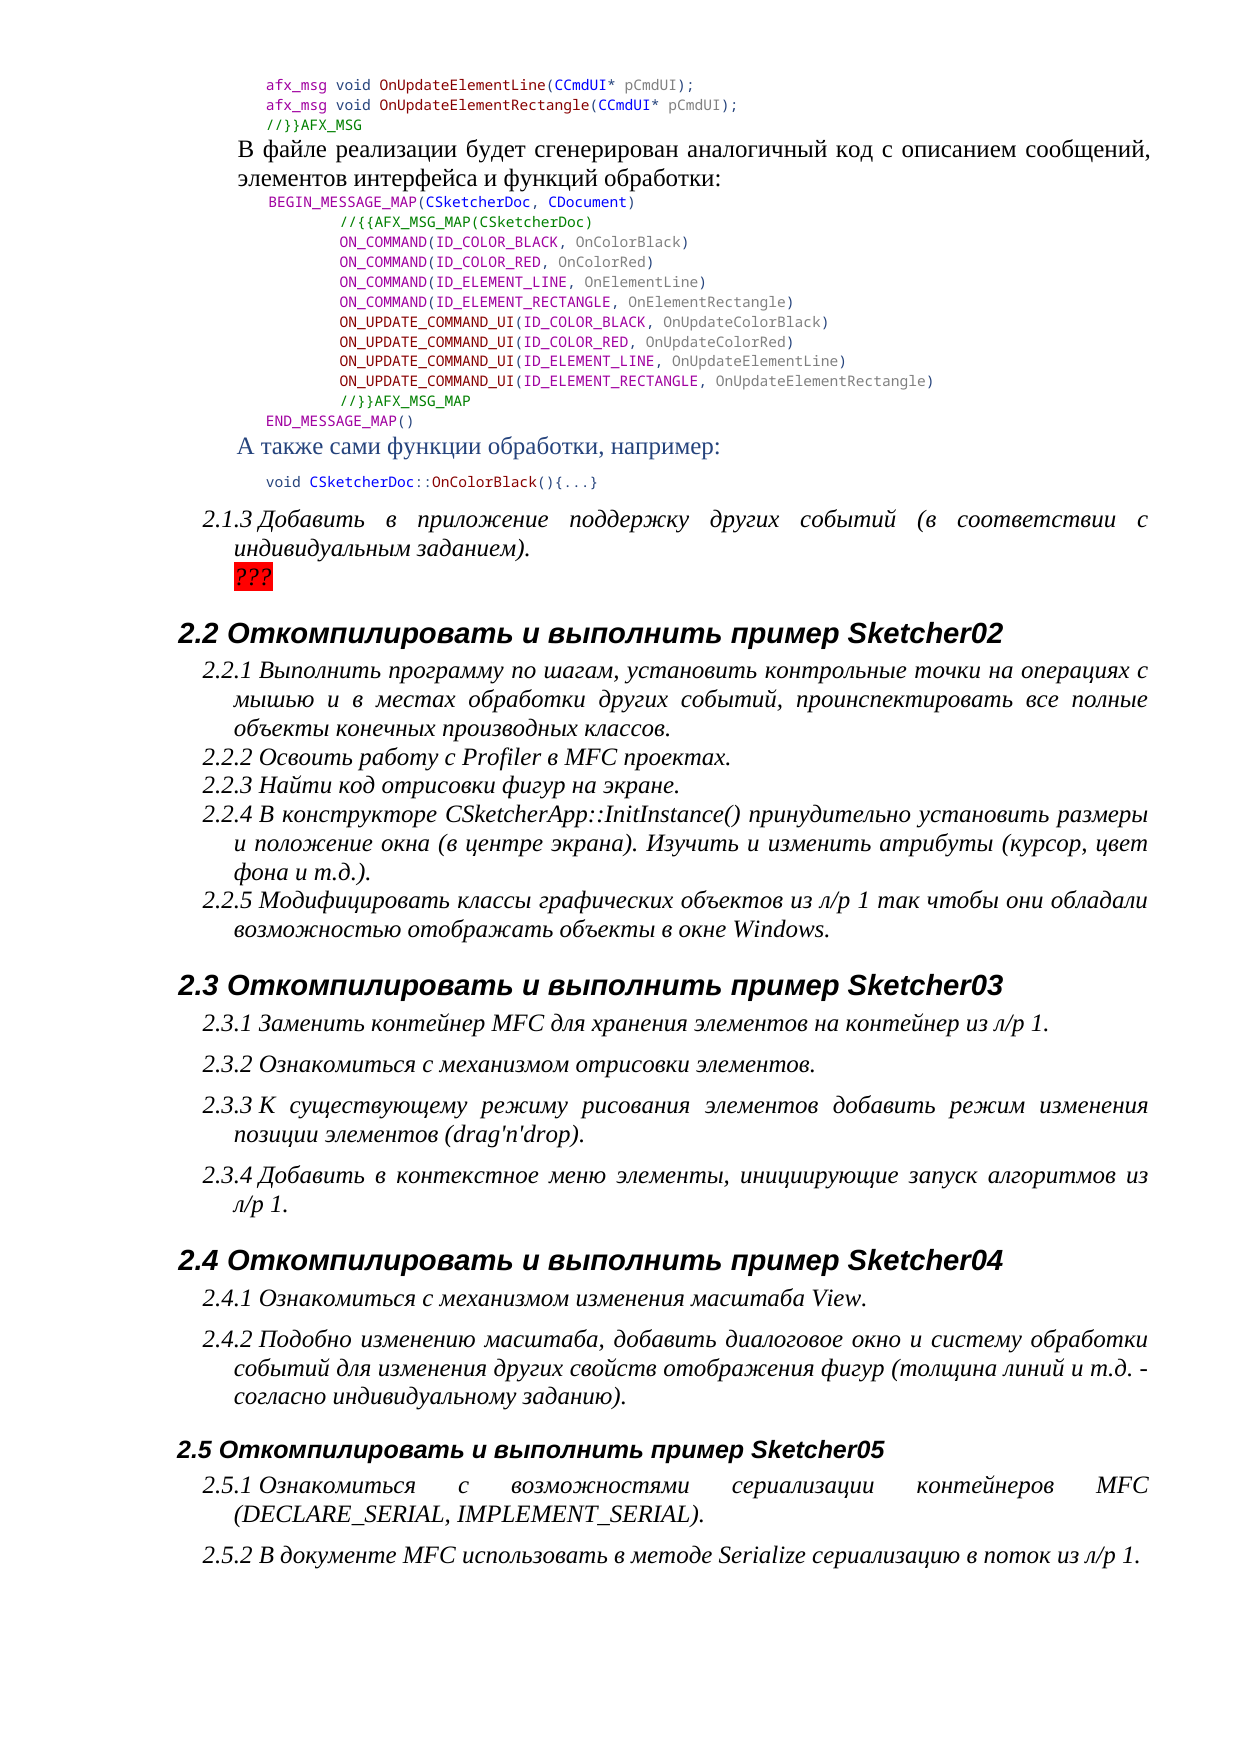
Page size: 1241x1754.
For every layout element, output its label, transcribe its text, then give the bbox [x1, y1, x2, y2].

list Ознакомиться с механизмом изменения масштаба View. [196, 1283, 1152, 1311]
list Добавить в приложение поддержку других событий (в соответствии с индивидуальным заданием). [196, 504, 1152, 562]
list Подобно изменению масштаба, добавить диалоговое окно и систему обработки событий для изменения других свойств отображения фигур (толщина линий и т.д. - согласно индивидуальному заданию). [196, 1324, 1152, 1410]
text //}}AFX_MSG_MAP [339, 391, 1152, 411]
subtitle Откомпилировать и выполнить пример Sketcher02 [170, 616, 1152, 649]
list Добавить в контекстное меню элементы, инициирующие запуск алгоритмов из л/р 1. [196, 1160, 1152, 1218]
list Ознакомиться с возможностями сериализации контейнеров MFC (DECLARE_SERIAL, IMPLEMENT_SERIAL). [196, 1470, 1152, 1528]
list BEGIN_MESSAGE_MAP(CSketcherDoc, CDocument) [222, 192, 1152, 212]
list Модифицировать классы графических объектов из л/р 1 так чтобы они обладали возможностью отображать объекты в окне Windows. [196, 886, 1152, 943]
list Заменить контейнер MFC для хранения элементов на контейнер из л/р 1. [196, 1008, 1152, 1037]
list Выполнить программу по шагам, установить контрольные точки на операциях с мышью и в местах обработки других событий, проинспектировать все полные объекты конечных производных классов. [196, 656, 1152, 742]
text ON_COMMAND(ID_ELEMENT_RECTANGLE, OnElementRectangle) [339, 292, 1152, 311]
text ON_UPDATE_COMMAND_UI(ID_COLOR_BLACK, OnUpdateColorBlack) [339, 311, 1152, 331]
text ON_UPDATE_COMMAND_UI(ID_ELEMENT_LINE, OnUpdateElementLine) [339, 351, 1152, 371]
list ??? [196, 562, 1152, 591]
text void CSketcherDoc::OnColorBlack(){...} [266, 472, 1152, 492]
text END_MESSAGE_MAP() [266, 411, 1152, 431]
list В файле реализации будет сгенерирован аналогичный код с описанием сообщений, элементов интерфейса и функций обработки: [200, 134, 1152, 192]
text А также сами функции обработки, например: [236, 431, 1152, 459]
text ON_COMMAND(ID_COLOR_RED, OnColorRed) [339, 252, 1152, 272]
text //}}AFX_MSG [266, 115, 1152, 134]
list Найти код отрисовки фигур на экране. [196, 771, 1152, 799]
list В конструкторе CSketcherApp::InitInstance() принудительно установить размеры и положение окна (в центре экрана). Изучить и изменить атрибуты (курсор, цвет фона и т.д.). [196, 799, 1152, 886]
text afx_msg void OnUpdateElementRectangle(CCmdUI* pCmdUI); [266, 95, 1152, 115]
text ON_UPDATE_COMMAND_UI(ID_COLOR_RED, OnUpdateColorRed) [339, 331, 1152, 351]
list Освоить работу с Profiler в MFC проектах. [196, 742, 1152, 771]
list К существующему режиму рисования элементов добавить режим изменения позиции элементов (drag'n'drop). [196, 1090, 1152, 1148]
text afx_msg void OnUpdateElementLine(CCmdUI* pCmdUI); [266, 75, 1152, 95]
text ON_COMMAND(ID_ELEMENT_LINE, OnElementLine) [339, 272, 1152, 292]
list В документе MFC использовать в методе Serialize сериализацию в поток из л/р 1. [196, 1540, 1152, 1569]
text ON_UPDATE_COMMAND_UI(ID_ELEMENT_RECTANGLE, OnUpdateElementRectangle) [339, 371, 1152, 391]
subtitle Откомпилировать и выполнить пример Sketcher04 [170, 1243, 1152, 1276]
subtitle Откомпилировать и выполнить пример Sketcher03 [170, 968, 1152, 1002]
text ON_COMMAND(ID_COLOR_BLACK, OnColorBlack) [339, 232, 1152, 252]
text //{{AFX_MSG_MAP(CSketcherDoc) [339, 212, 1152, 232]
subtitle Откомпилировать и выполнить пример Sketcher05 [170, 1435, 1152, 1464]
list Ознакомиться с механизмом отрисовки элементов. [196, 1049, 1152, 1078]
